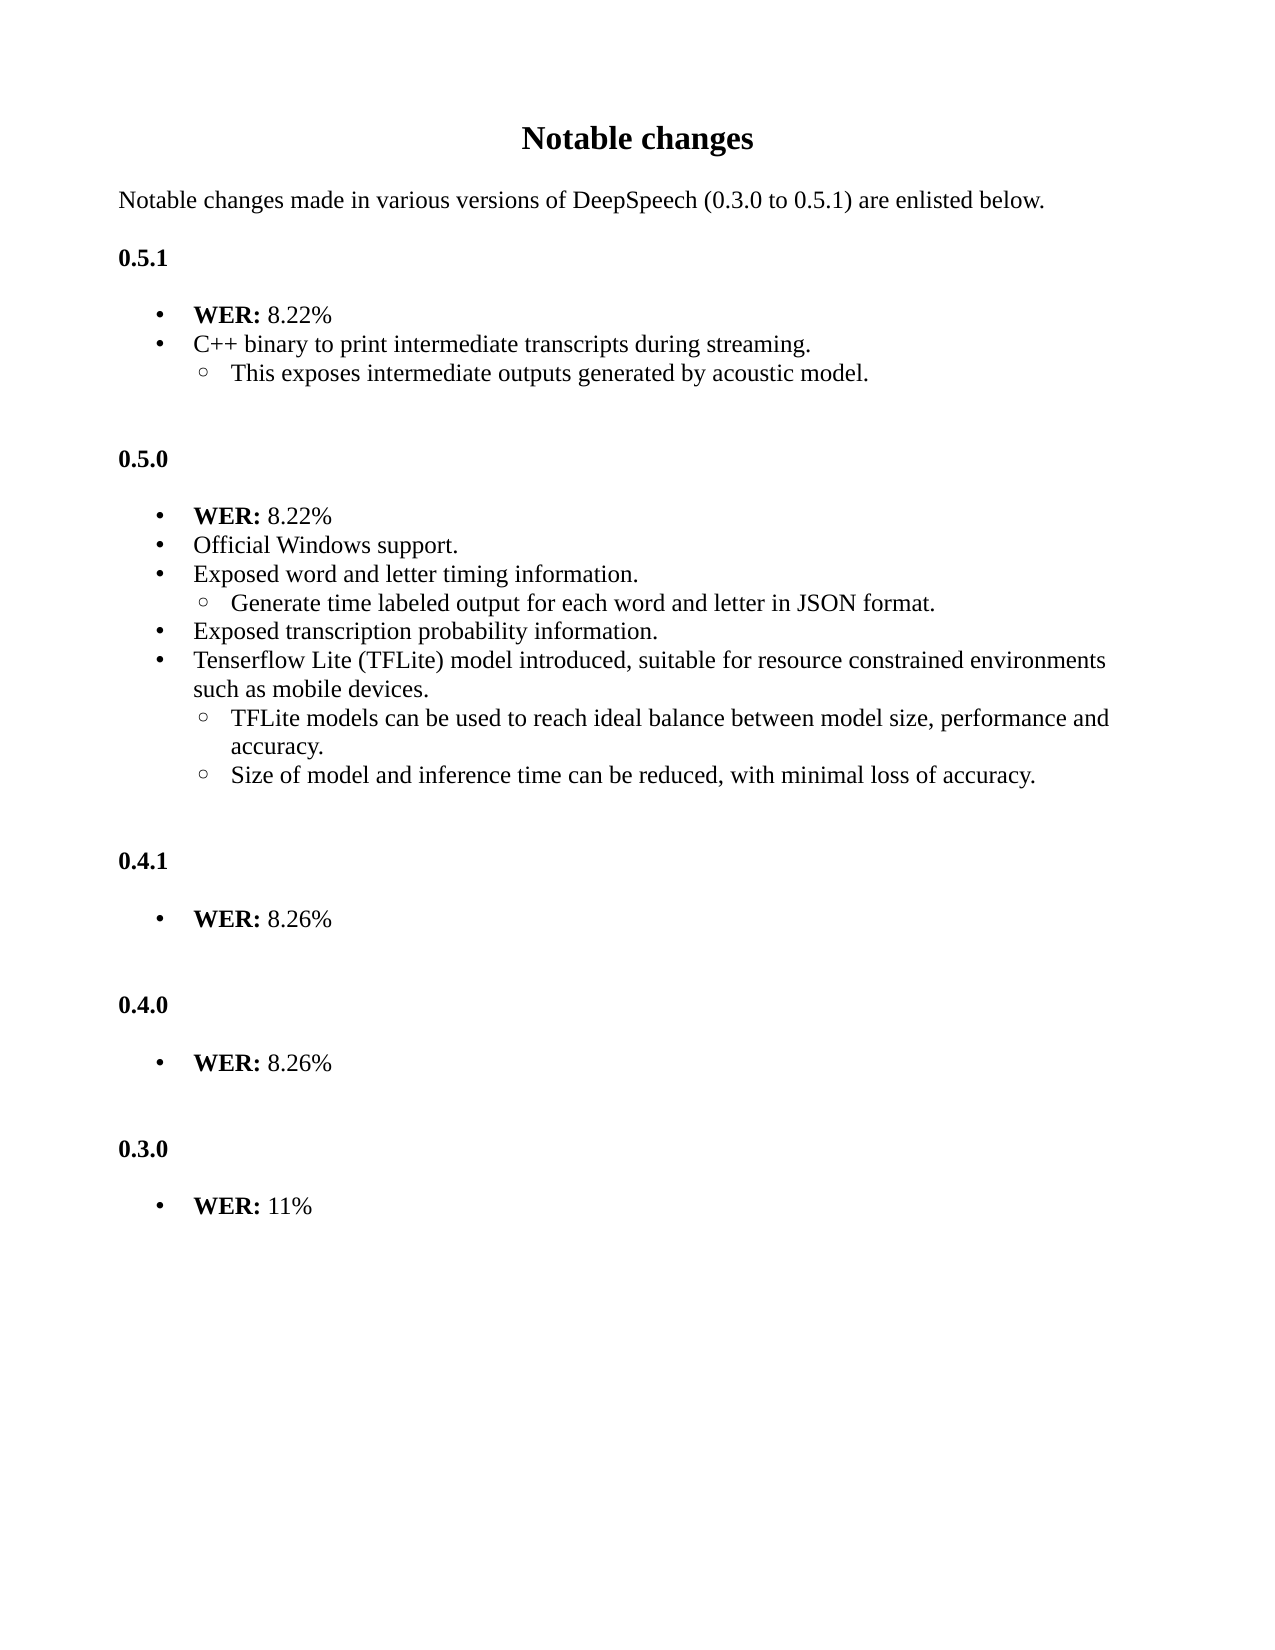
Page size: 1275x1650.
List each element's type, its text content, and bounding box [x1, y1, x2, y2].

list C++ binary to print intermediate transcripts during streaming. [156, 329, 1157, 358]
list Exposed transcription probability information. [156, 616, 1157, 645]
list Size of model and inference time can be reduced, with minimal loss of accuracy. [193, 760, 1157, 789]
list WER: 8.22% [156, 501, 1157, 530]
text 0.4.1 [118, 846, 1157, 875]
list WER: 8.26% [156, 1048, 1157, 1076]
list TFLite models can be used to reach ideal balance between model size, performance and accuracy. [193, 703, 1157, 760]
text 0.5.0 [118, 444, 1157, 473]
list Exposed word and letter timing information. [156, 559, 1157, 588]
text 0.5.1 [118, 243, 1157, 271]
list Generate time labeled output for each word and letter in JSON format. [193, 588, 1157, 616]
list Official Windows support. [156, 530, 1157, 559]
list WER: 11% [156, 1191, 1157, 1220]
text Notable changes made in various versions of DeepSpeech (0.3.0 to 0.5.1) are enlisted below. [118, 185, 1157, 214]
text Notable changes [118, 118, 1157, 156]
text 0.3.0 [118, 1134, 1157, 1163]
list WER: 8.22% [156, 300, 1157, 329]
text 0.4.0 [118, 990, 1157, 1019]
list This exposes intermediate outputs generated by acoustic model. [193, 358, 1157, 386]
list Tenserflow Lite (TFLite) model introduced, suitable for resource constrained environments such as mobile devices. [156, 645, 1157, 703]
list WER: 8.26% [156, 904, 1157, 933]
